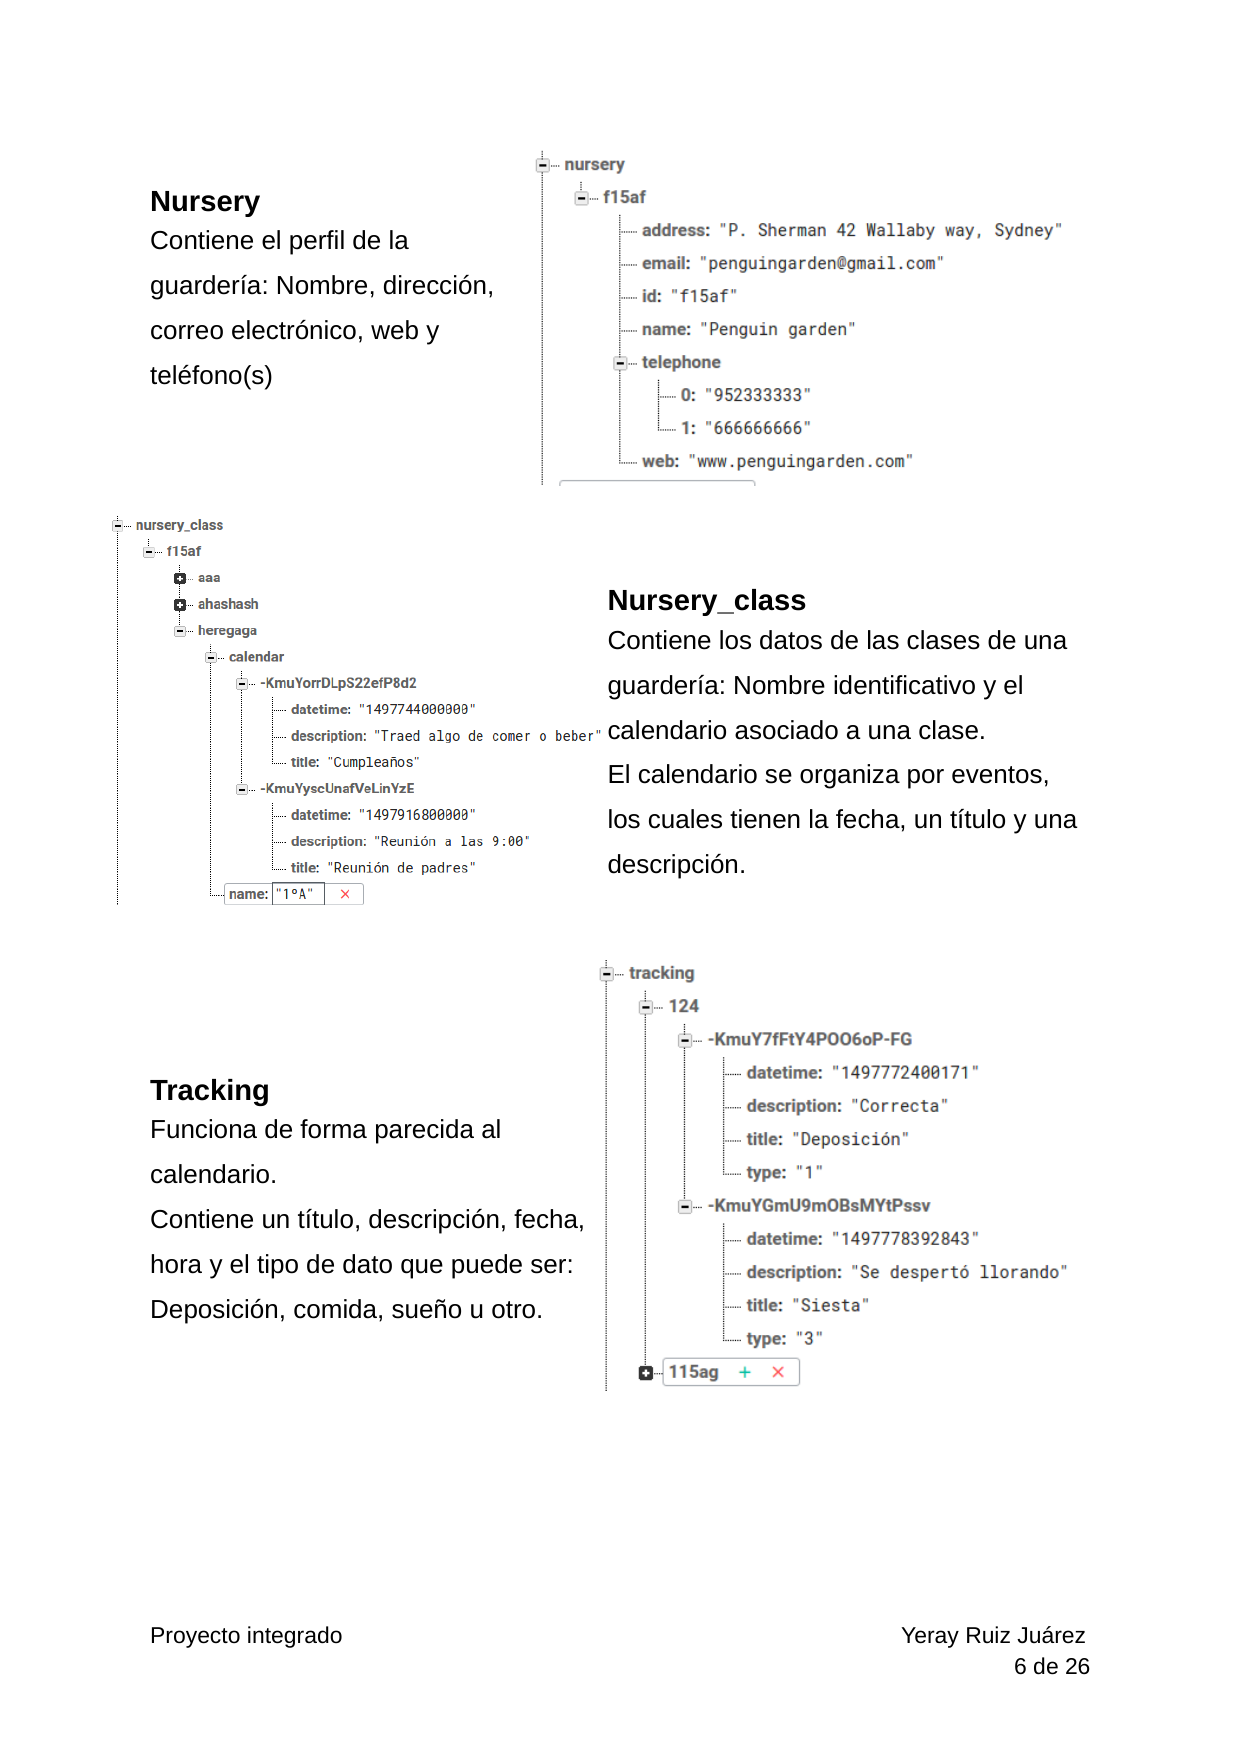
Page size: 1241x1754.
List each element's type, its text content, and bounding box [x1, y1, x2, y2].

text Contiene el perfil de la guardería: Nombre, dirección, correo electrónico, web y teléfono(s) [150, 225, 530, 390]
text Funciona de forma parecida al calendario. [150, 1114, 595, 1189]
text Contiene los datos de las clases de una guardería: Nombre identificativo y el calendario asociado a una clase. [608, 625, 1090, 745]
subtitle Tracking [150, 1073, 595, 1106]
text [1079, 1114, 1090, 1189]
text Contiene un título, descripción, fecha, hora y el tipo de dato que puede ser: Deposición, comida, sueño u otro. [150, 1204, 595, 1324]
subtitle [1079, 1073, 1090, 1106]
subtitle Nursery_class [608, 583, 1090, 617]
picture [595, 960, 1079, 1391]
subtitle [1082, 183, 1090, 217]
text El calendario se organiza por eventos, los cuales tienen la fecha, un título y una descripción. [608, 759, 1090, 879]
subtitle Nursery [150, 183, 530, 217]
picture [106, 515, 608, 905]
picture [530, 150, 1082, 486]
